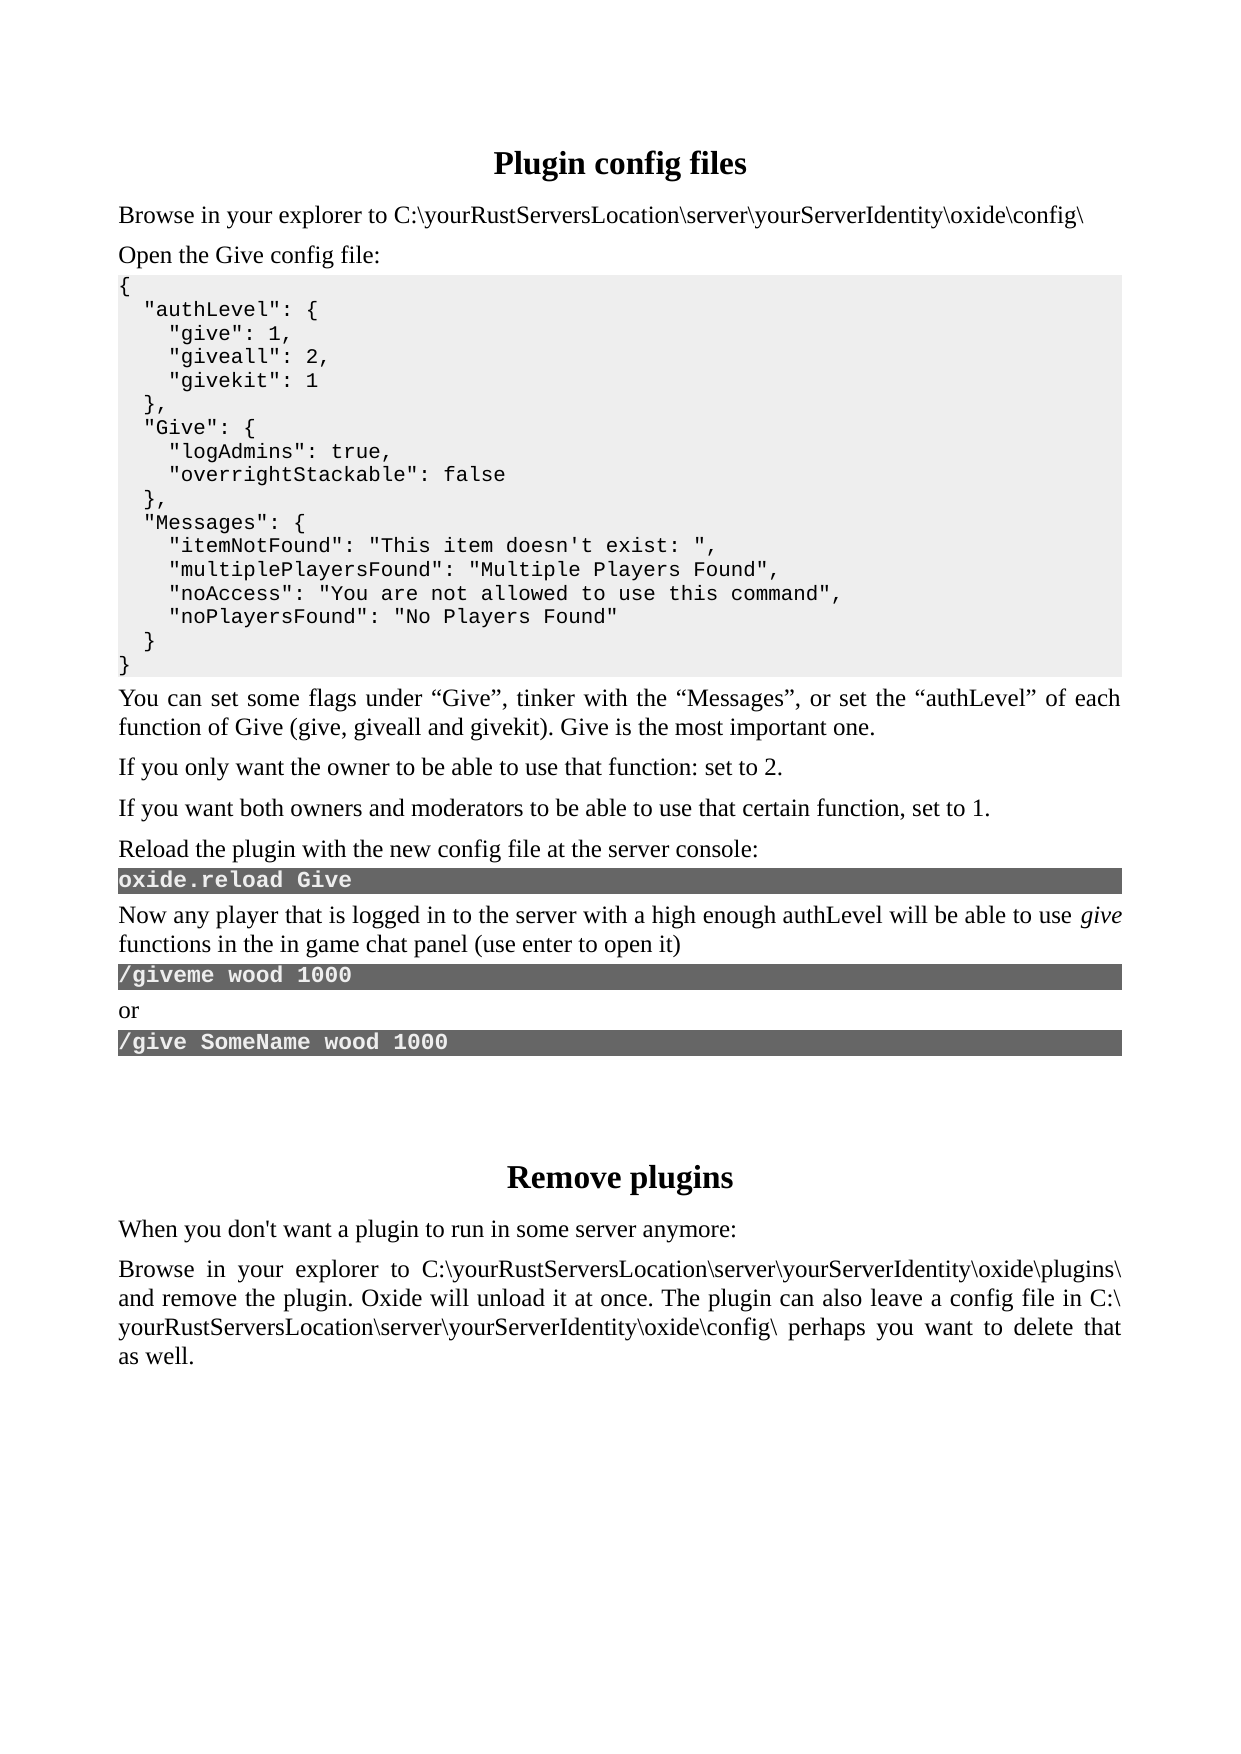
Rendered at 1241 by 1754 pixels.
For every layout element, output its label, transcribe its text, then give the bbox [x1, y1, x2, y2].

text }, [118, 488, 1122, 512]
text "give": 1, [118, 322, 1122, 346]
text /giveme wood 1000 [118, 964, 1122, 990]
text oxide.reload Give [118, 868, 1122, 894]
text "multiplePlayersFound": "Multiple Players Found", [118, 559, 1122, 583]
text "givekit": 1 [118, 370, 1122, 393]
text }, [118, 393, 1122, 417]
subtitle Remove plugins [118, 1157, 1122, 1195]
text "authLevel": { [118, 299, 1122, 322]
text Browse in your explorer to C:\yourRustServersLocation\server\yourServerIdentity\oxide\plugins\ and remove the plugin. Oxide will unload it at once. The plugin can also leave a config file in C:\yourRustServersLocation\server\yourServerIdentity\oxide\config\ perhaps you want to delete that as well. [118, 1254, 1122, 1369]
text If you only want the owner to be able to use that function: set to 2. [118, 752, 1122, 781]
text "giveall": 2, [118, 346, 1122, 370]
text Now any player that is logged in to the server with a high enough authLevel will be able to use give functions in the in game chat panel (use enter to open it) [118, 900, 1122, 958]
text Open the Give config file: [118, 241, 1122, 269]
text "Give": { [118, 417, 1122, 441]
text "noPlayersFound": "No Players Found" [118, 606, 1122, 630]
text Reload the plugin with the new config file at the server console: [118, 834, 1122, 862]
text } [118, 630, 1122, 653]
text "itemNotFound": "This item doesn't exist: ", [118, 535, 1122, 559]
text { [118, 275, 1122, 299]
text "logAdmins": true, [118, 441, 1122, 464]
text "noAccess": "You are not allowed to use this command", [118, 583, 1122, 606]
text "overrightStackable": false [118, 464, 1122, 488]
text Browse in your explorer to C:\yourRustServersLocation\server\yourServerIdentity\oxide\config\ [118, 200, 1122, 229]
text } [118, 653, 1122, 677]
text You can set some flags under “Give”, tinker with the “Messages”, or set the “authLevel” of each function of Give (give, giveall and givekit). Give is the most important one. [118, 683, 1122, 741]
text If you want both owners and moderators to be able to use that certain function, set to 1. [118, 793, 1122, 822]
text "Messages": { [118, 512, 1122, 535]
text /give SomeName wood 1000 [118, 1030, 1122, 1056]
text When you don't want a plugin to run in some server anymore: [118, 1214, 1122, 1243]
text or [118, 996, 1122, 1024]
subtitle Plugin config files [118, 143, 1122, 181]
